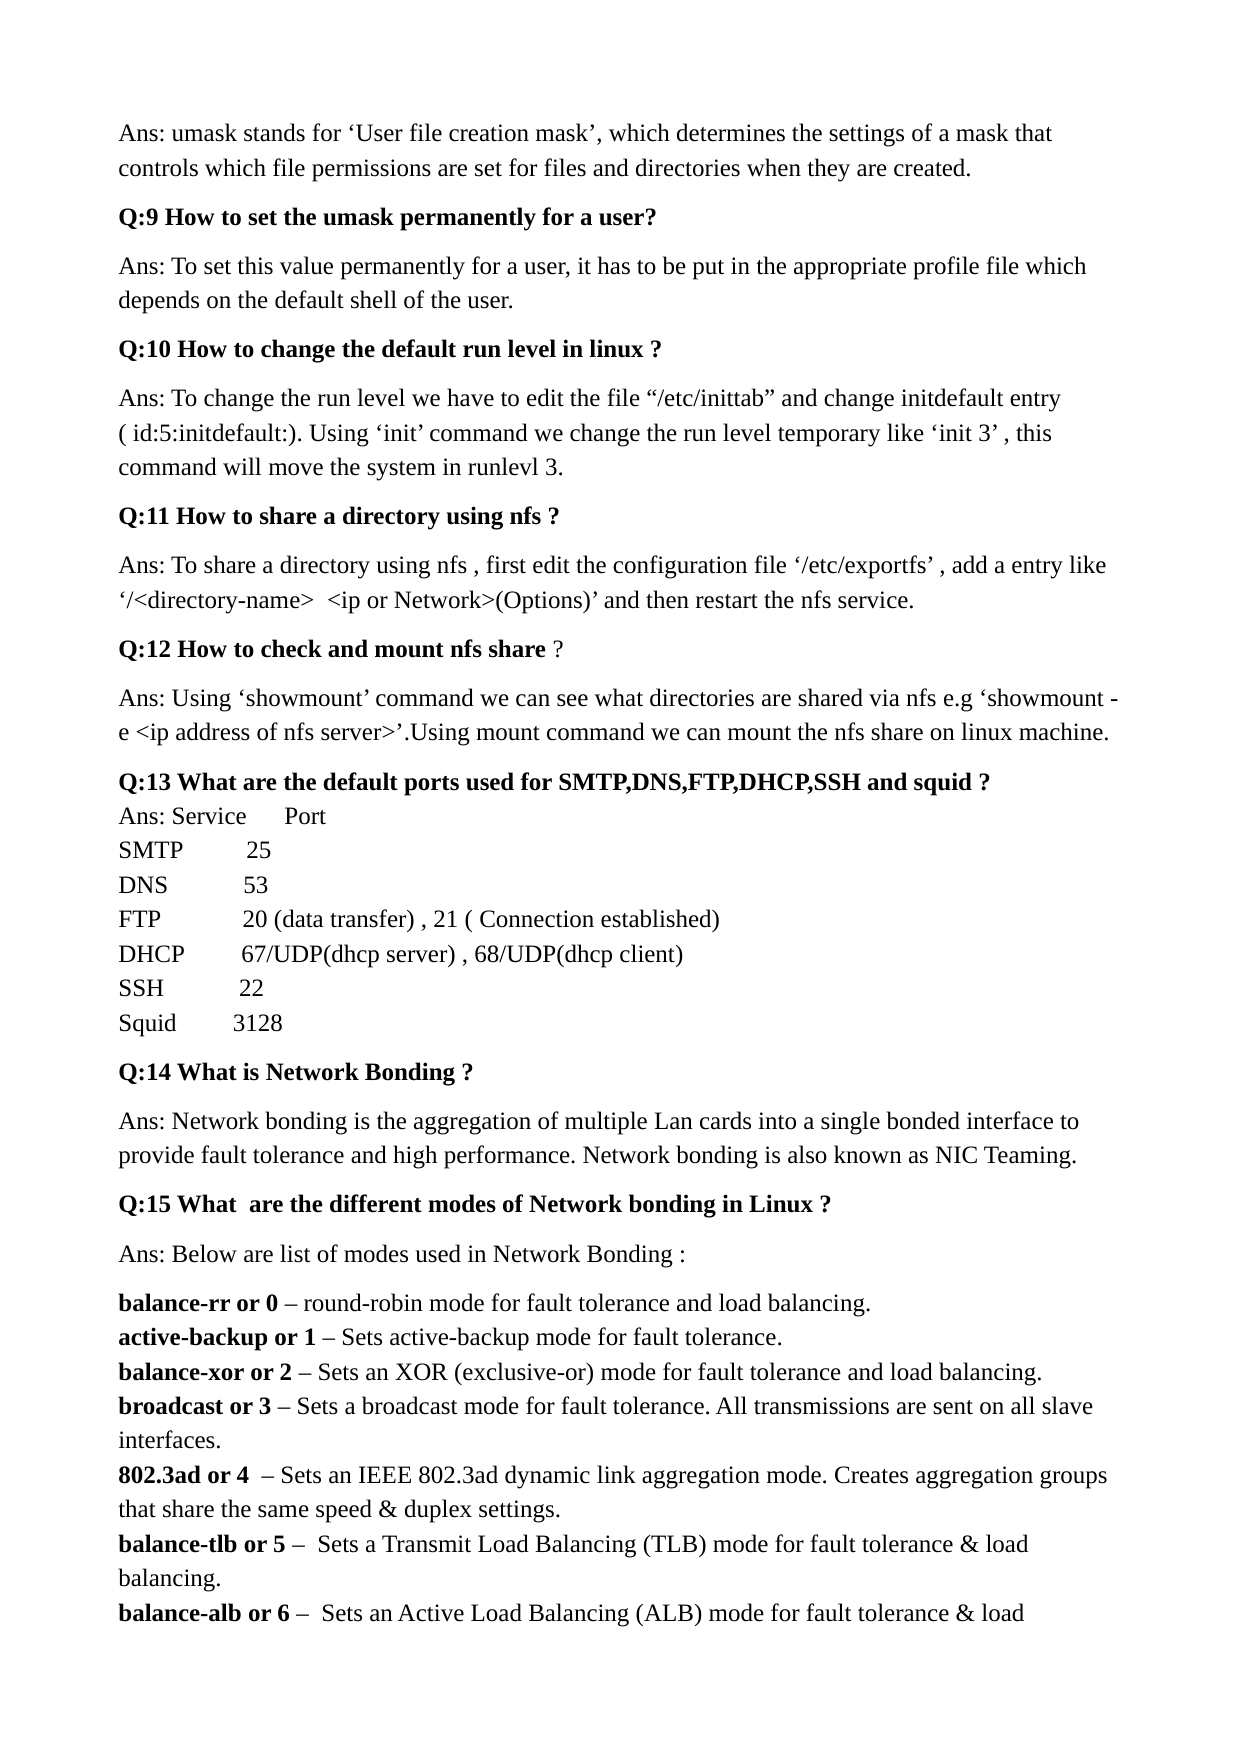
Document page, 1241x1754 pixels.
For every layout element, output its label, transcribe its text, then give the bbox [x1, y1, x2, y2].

text Q:15 What are the different modes of Network bonding in Linux ? [118, 1189, 1122, 1218]
text Q:14 What is Network Bonding ? [118, 1057, 1122, 1086]
text Q:10 How to change the default run level in linux ? [118, 334, 1122, 363]
text Ans: To share a directory using nfs , first edit the configuration file ‘/etc/exportfs’ , add a entry like ‘/<directory-name> <ip or Network>(Options)’ and then restart the nfs service. [118, 550, 1122, 614]
text Ans: umask stands for ‘User file creation mask’, which determines the settings of a mask that controls which file permissions are set for files and directories when they are created. [118, 118, 1122, 181]
text Ans: Using ‘showmount’ command we can see what directories are shared via nfs e.g ‘showmount -e <ip address of nfs server>’.Using mount command we can mount the nfs share on linux machine. [118, 683, 1122, 746]
text Q:9 How to set the umask permanently for a user? [118, 202, 1122, 230]
text Ans: Network bonding is the aggregation of multiple Lan cards into a single bonded interface to provide fault tolerance and high performance. Network bonding is also known as NIC Teaming. [118, 1106, 1122, 1169]
text Ans: To change the run level we have to edit the file “/etc/inittab” and change initdefault entry ( id:5:initdefault:). Using ‘init’ command we change the run level temporary like ‘init 3’ , this command will move the system in runlevl 3. [118, 383, 1122, 481]
text Ans: Below are list of modes used in Network Bonding : [118, 1239, 1122, 1267]
text Q:11 How to share a directory using nfs ? [118, 501, 1122, 530]
text Q:12 How to check and mount nfs share ? [118, 634, 1122, 663]
text Q:13 What are the default ports used for SMTP,DNS,FTP,DHCP,SSH and squid ? Ans: Service Port SMTP 25 DNS 53 FTP 20 (data transfer) , 21 ( Connection established) DHCP 67/UDP(dhcp server) , 68/UDP(dhcp client) SSH 22 Squid 3128 [118, 767, 1122, 1037]
text Ans: To set this value permanently for a user, it has to be put in the appropriate profile file which depends on the default shell of the user. [118, 251, 1122, 314]
text balance-rr or 0 – round-robin mode for fault tolerance and load balancing. active-backup or 1 – Sets active-backup mode for fault tolerance. balance-xor or 2 – Sets an XOR (exclusive-or) mode for fault tolerance and load balancing. broadcast or 3 – Sets a broadcast mode for fault tolerance. All transmissions are sent on all slave interfaces. 802.3ad or 4 – Sets an IEEE 802.3ad dynamic link aggregation mode. Creates aggregation groups that share the same speed & duplex settings. balance-tlb or 5 – Sets a Transmit Load Balancing (TLB) mode for fault tolerance & load balancing. balance-alb or 6 – Sets an Active Load Balancing (ALB) mode for fault tolerance & load [118, 1288, 1122, 1627]
